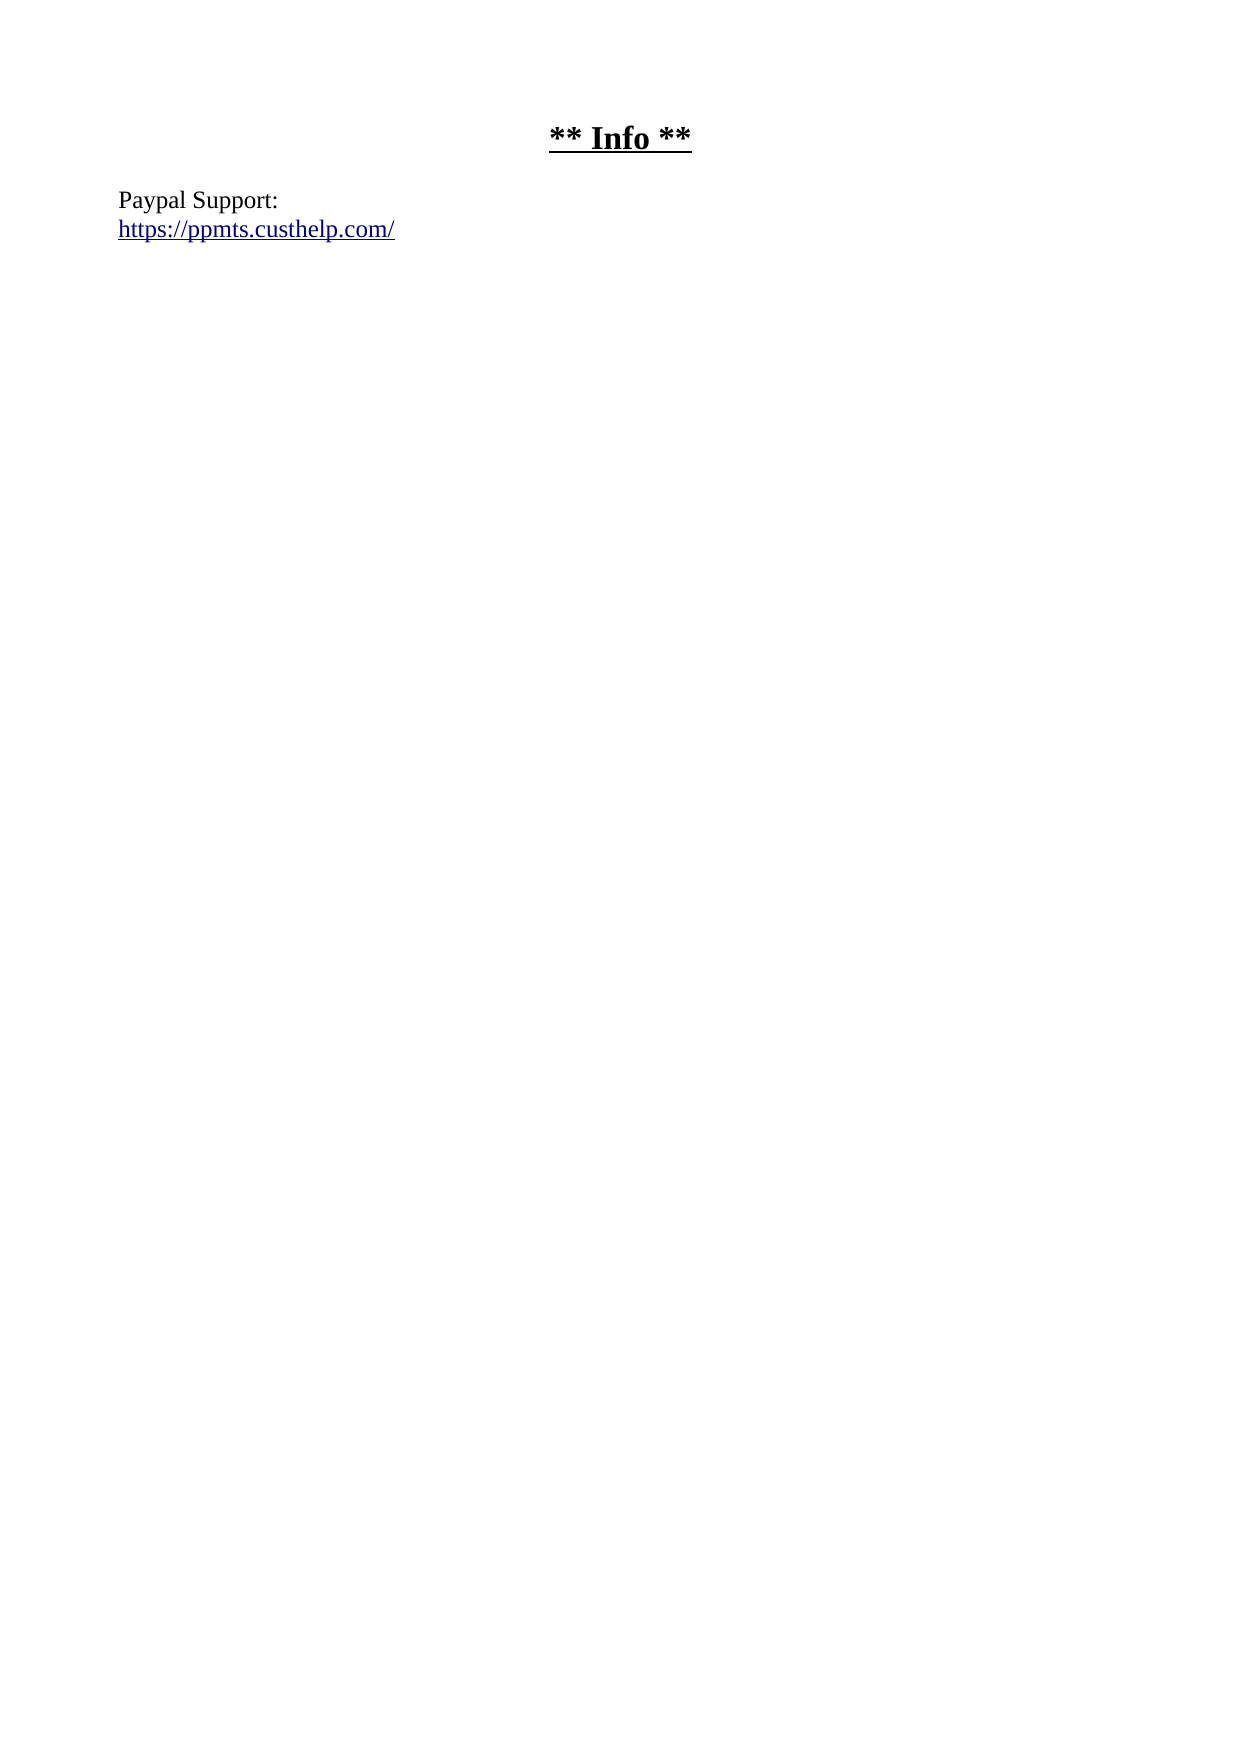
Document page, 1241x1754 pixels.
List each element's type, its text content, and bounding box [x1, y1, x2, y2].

text ** Info ** [118, 118, 1122, 156]
text Paypal Support: [118, 185, 1122, 214]
text https://ppmts.custhelp.com/ [118, 214, 1122, 243]
